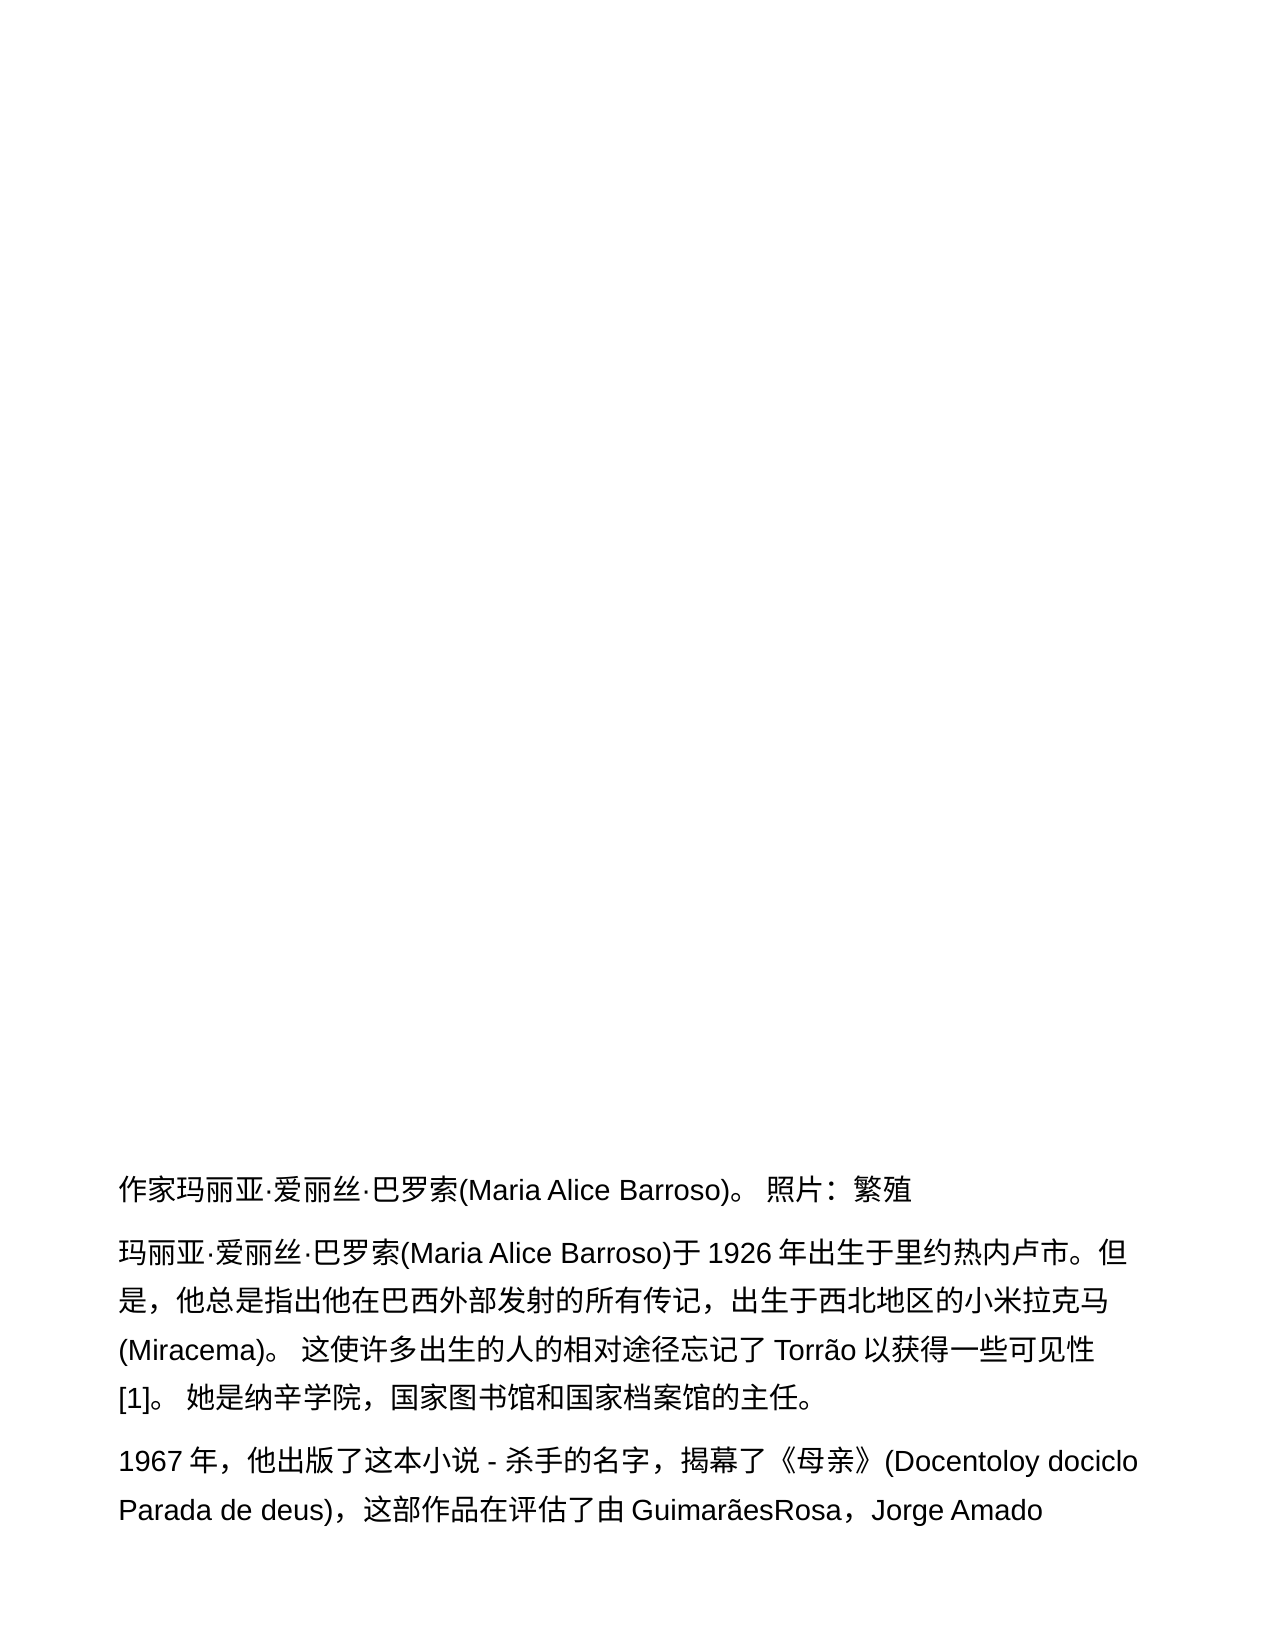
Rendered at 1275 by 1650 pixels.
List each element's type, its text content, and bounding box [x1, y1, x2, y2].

text 玛丽亚·爱丽丝·巴罗索(Maria Alice Barroso)于1926年出生于里约热内卢市。但是，他总是指出他在巴西外部发射的所有传记，出生于西北地区的小米拉克马(Miracema)。 这使许多出生的人的相对途径忘记了Torrão以获得一些可见性[1]。 她是纳辛学院，国家图书馆和国家档案馆的主任。 [118, 1229, 1157, 1417]
text 作家玛丽亚·爱丽丝·巴罗索(Maria Alice Barroso)。 照片：繁殖 [118, 118, 1157, 1208]
text 1967年，他出版了这本小说 - 杀手的名字，揭幕了《母亲》(Docentoloy dociclo Parada de deus)，这部作品在评估了由GuimarãesRosa，Jorge Amado [118, 1438, 1157, 1529]
